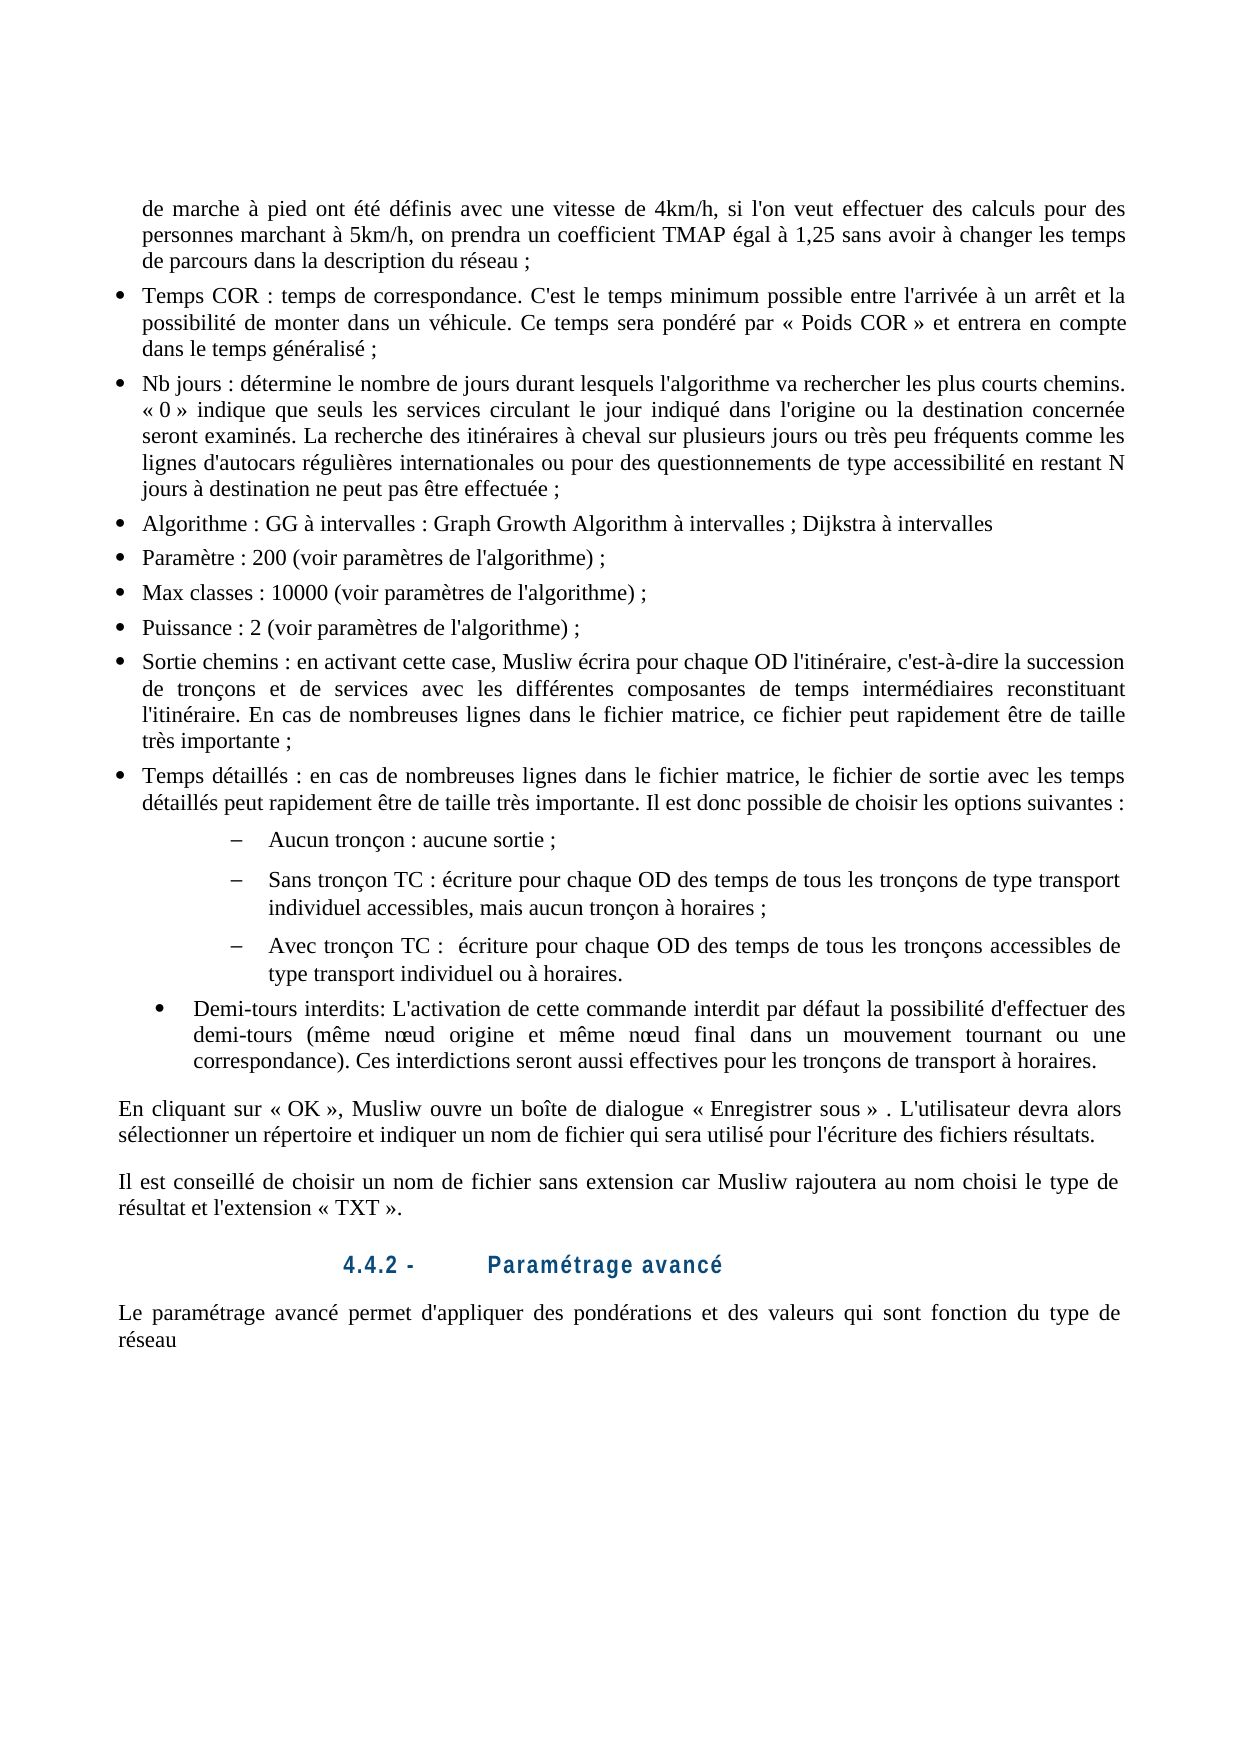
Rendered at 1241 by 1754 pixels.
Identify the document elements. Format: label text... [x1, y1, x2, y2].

list Nb jours : détermine le nombre de jours durant lesquels l'algorithme va rechercher les plus courts chemins. « 0 » indique que seuls les services circulant le jour indiqué dans l'origine ou la destination concernée seront examinés. La recherche des itinéraires à cheval sur plusieurs jours ou très peu fréquents comme les lignes d'autocars régulières internationales ou pour des questionnements de type accessibilité en restant N jours à destination ne peut pas être effectuée ; [116, 369, 1127, 501]
list Sortie chemins : en activant cette case, Musliw écrira pour chaque OD l'itinéraire, c'est-à-dire la succession de tronçons et de services avec les différentes composantes de temps intermédiaires reconstituant l'itinéraire. En cas de nombreuses lignes dans le fichier matrice, ce fichier peut rapidement être de taille très importante ; [116, 648, 1127, 754]
subtitle Paramétrage avancé [193, 1250, 1122, 1279]
list Temps COR : temps de correspondance. C'est le temps minimum possible entre l'arrivée à un arrêt et la possibilité de monter dans un véhicule. Ce temps sera pondéré par « Poids COR » et entrera en compte dans le temps généralisé ; [116, 282, 1127, 361]
list Paramètre : 200 (voir paramètres de l'algorithme) ; [116, 544, 1127, 571]
list Algorithme : GG à intervalles : Graph Growth Algorithm à intervalles ; Dijkstra à intervalles [116, 510, 1127, 536]
text En cliquant sur « OK », Musliw ouvre un boîte de dialogue « Enregistrer sous » . L'utilisateur devra alors sélectionner un répertoire et indiquer un nom de fichier qui sera utilisé pour l'écriture des fichiers résultats. [118, 1094, 1122, 1147]
text Le paramétrage avancé permet d'appliquer des pondérations et des valeurs qui sont fonction du type de réseau [118, 1299, 1122, 1352]
list Max classes : 10000 (voir paramètres de l'algorithme) ; [116, 579, 1127, 605]
list Aucun tronçon : aucune sortie ; [231, 823, 1122, 854]
list Demi-tours interdits: L'activation de cette commande interdit par défaut la possibilité d'effectuer des demi-tours (même nœud origine et même nœud final dans un mouvement tournant ou une correspondance). Ces interdictions seront aussi effectives pour les tronçons de transport à horaires. [156, 995, 1127, 1074]
list de marche à pied ont été définis avec une vitesse de 4km/h, si l'on veut effectuer des calculs pour des personnes marchant à 5km/h, on prendra un coefficient TMAP égal à 1,25 sans avoir à changer les temps de parcours dans la description du réseau ; [116, 195, 1127, 274]
list Temps détaillés : en cas de nombreuses lignes dans le fichier matrice, le fichier de sortie avec les temps détaillés peut rapidement être de taille très importante. Il est donc possible de choisir les options suivantes : [116, 762, 1127, 815]
list Puissance : 2 (voir paramètres de l'algorithme) ; [116, 614, 1127, 640]
text Il est conseillé de choisir un nom de fichier sans extension car Musliw rajoutera au nom choisi le type de résultat et l'extension « TXT ». [118, 1168, 1122, 1221]
list Sans tronçon TC : écriture pour chaque OD des temps de tous les tronçons de type transport individuel accessibles, mais aucun tronçon à horaires ; [231, 863, 1122, 920]
list Avec tronçon TC : écriture pour chaque OD des temps de tous les tronçons accessibles de type transport individuel ou à horaires. [231, 929, 1122, 986]
